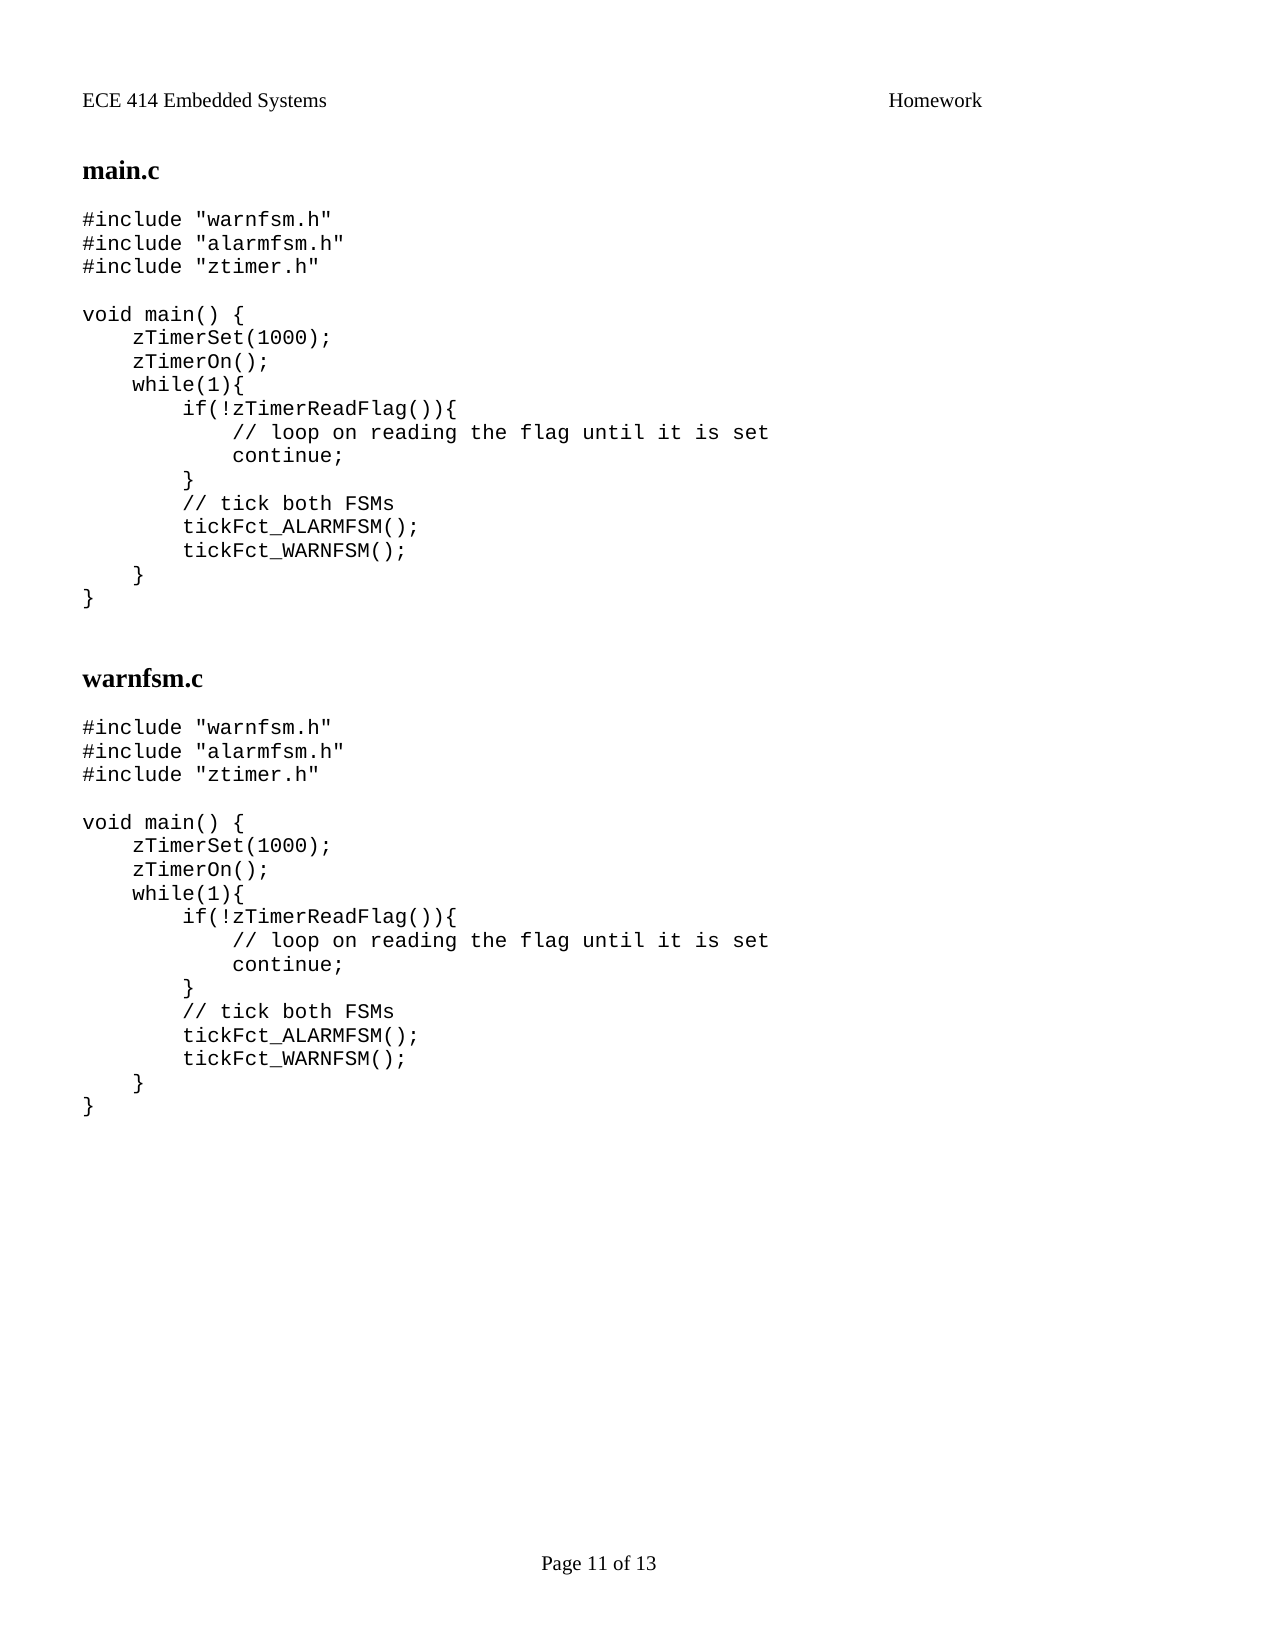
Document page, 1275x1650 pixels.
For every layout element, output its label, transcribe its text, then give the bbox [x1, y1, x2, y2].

text // tick both FSMs [82, 1001, 1115, 1024]
text } [82, 1072, 1115, 1096]
text if(!zTimerReadFlag()){ [82, 906, 1115, 930]
text } [82, 469, 1115, 493]
text continue; [82, 445, 1115, 469]
text #include "ztimer.h" [82, 764, 1115, 788]
text } [82, 977, 1115, 1001]
text } [82, 1096, 1115, 1119]
text // loop on reading the flag until it is set [82, 930, 1115, 954]
text zTimerOn(); [82, 351, 1115, 374]
text #include "alarmfsm.h" [82, 233, 1115, 256]
subtitle main.c [82, 154, 1115, 185]
text #include "alarmfsm.h" [82, 741, 1115, 764]
text tickFct_WARNFSM(); [82, 1048, 1115, 1072]
text zTimerOn(); [82, 859, 1115, 883]
text void main() { [82, 812, 1115, 835]
text } [82, 587, 1115, 611]
text zTimerSet(1000); [82, 327, 1115, 351]
text #include "warnfsm.h" [82, 209, 1115, 233]
text while(1){ [82, 883, 1115, 906]
subtitle warnfsm.c [82, 662, 1115, 693]
text // tick both FSMs [82, 493, 1115, 516]
text } [82, 564, 1115, 587]
text void main() { [82, 303, 1115, 327]
text while(1){ [82, 374, 1115, 398]
text tickFct_ALARMFSM(); [82, 516, 1115, 540]
text #include "ztimer.h" [82, 256, 1115, 280]
text zTimerSet(1000); [82, 835, 1115, 859]
text tickFct_ALARMFSM(); [82, 1024, 1115, 1048]
text if(!zTimerReadFlag()){ [82, 398, 1115, 422]
text #include "warnfsm.h" [82, 717, 1115, 741]
text // loop on reading the flag until it is set [82, 422, 1115, 445]
text continue; [82, 954, 1115, 977]
text tickFct_WARNFSM(); [82, 540, 1115, 564]
